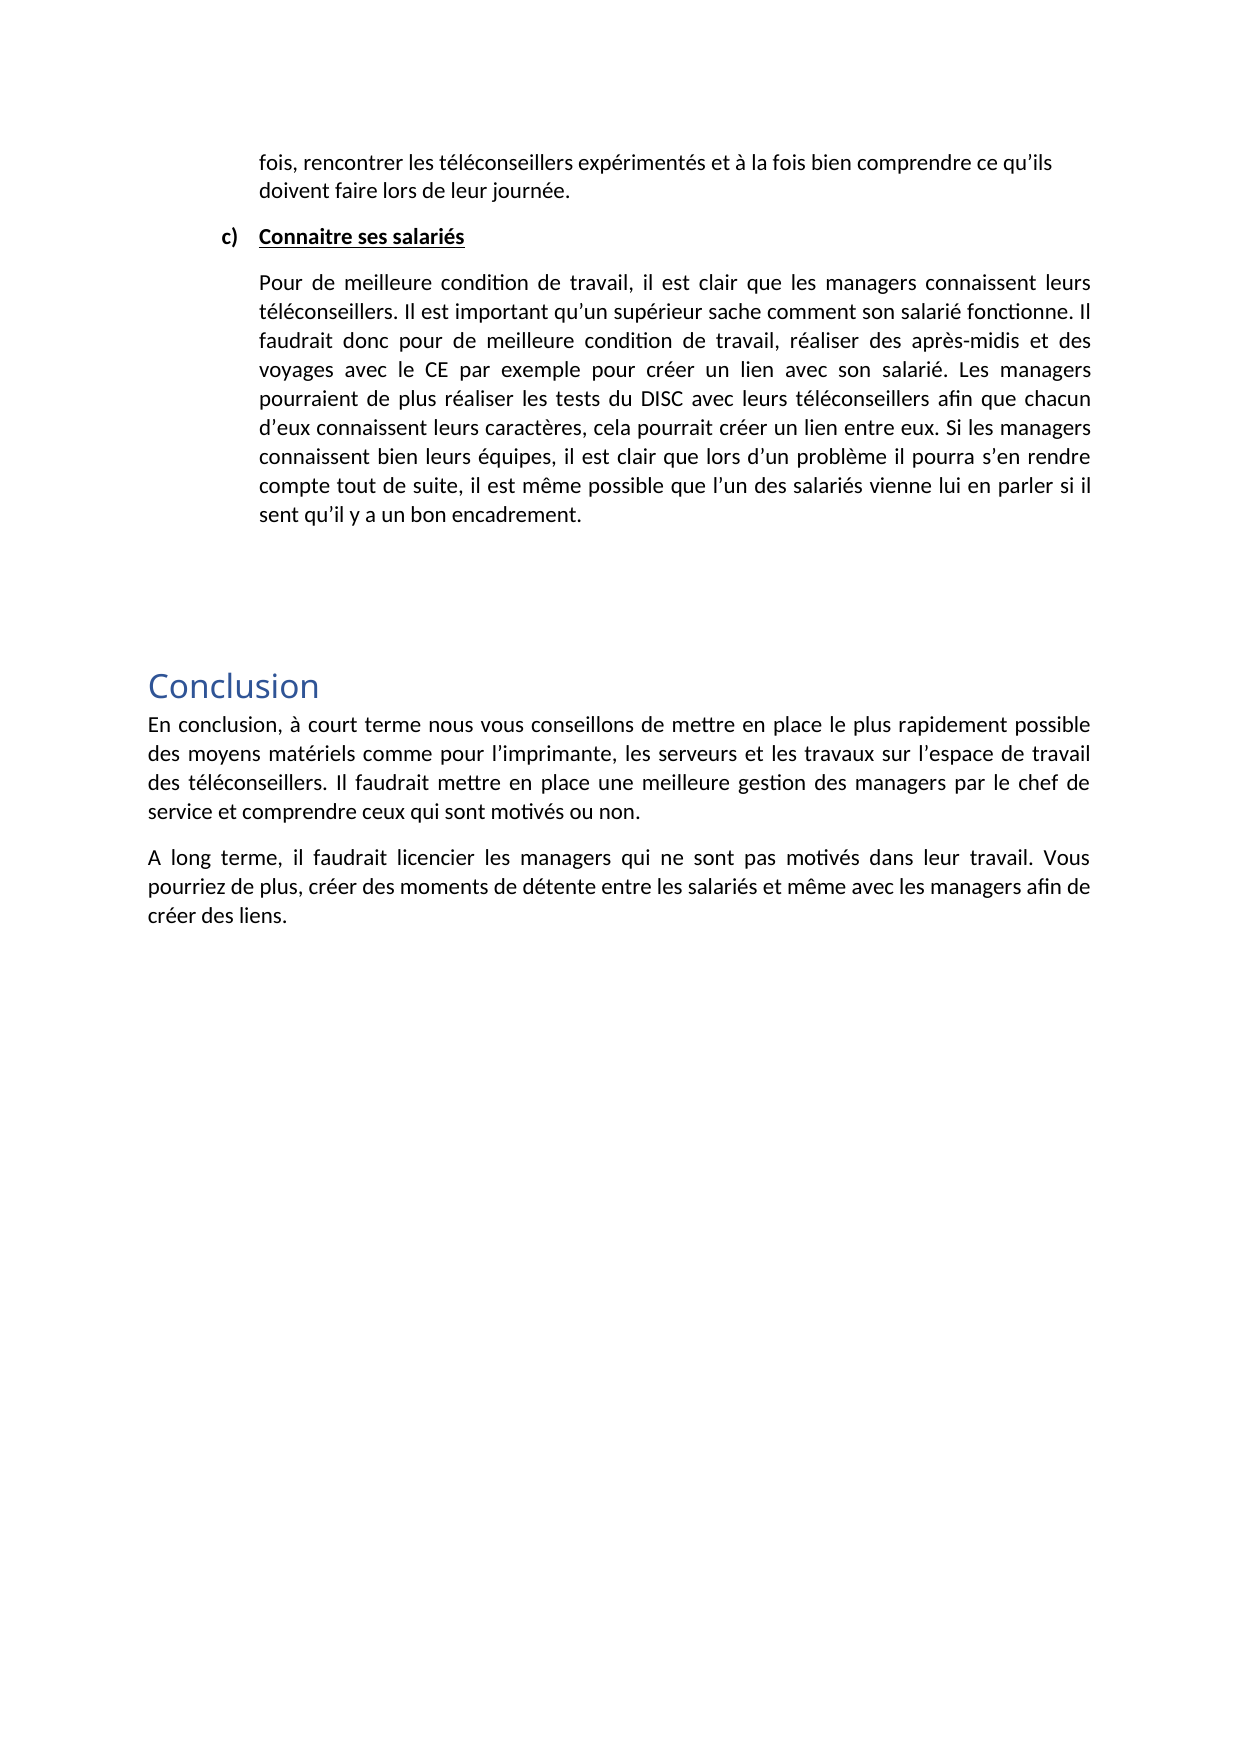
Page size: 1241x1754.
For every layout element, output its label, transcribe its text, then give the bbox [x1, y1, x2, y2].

list fois, rencontrer les téléconseillers expérimentés et à la fois bien comprendre ce qu’ils doivent faire lors de leur journée. [259, 148, 1093, 205]
text En conclusion, à court terme nous vous conseillons de mettre en place le plus rapidement possible des moyens matériels comme pour l’imprimante, les serveurs et les travaux sur l’espace de travail des téléconseillers. Il faudrait mettre en place une meilleure gestion des managers par le chef de service et comprendre ceux qui sont motivés ou non. [148, 710, 1093, 825]
list Pour de meilleure condition de travail, il est clair que les managers connaissent leurs téléconseillers. Il est important qu’un supérieur sache comment son salarié fonctionne. Il faudrait donc pour de meilleure condition de travail, réaliser des après-midis et des voyages avec le CE par exemple pour créer un lien avec son salarié. Les managers pourraient de plus réaliser les tests du DISC avec leurs téléconseillers afin que chacun d’eux connaissent leurs caractères, cela pourrait créer un lien entre eux. Si les managers connaissent bien leurs équipes, il est clair que lors d’un problème il pourra s’en rendre compte tout de suite, il est même possible que l’un des salariés vienne lui en parler si il sent qu’il y a un bon encadrement. [259, 268, 1093, 529]
list Connaitre ses salariés [221, 222, 1093, 250]
text A long terme, il faudrait licencier les managers qui ne sont pas motivés dans leur travail. Vous pourriez de plus, créer des moments de détente entre les salariés et même avec les managers afin de créer des liens. [148, 843, 1093, 929]
subtitle Conclusion [148, 663, 1093, 708]
